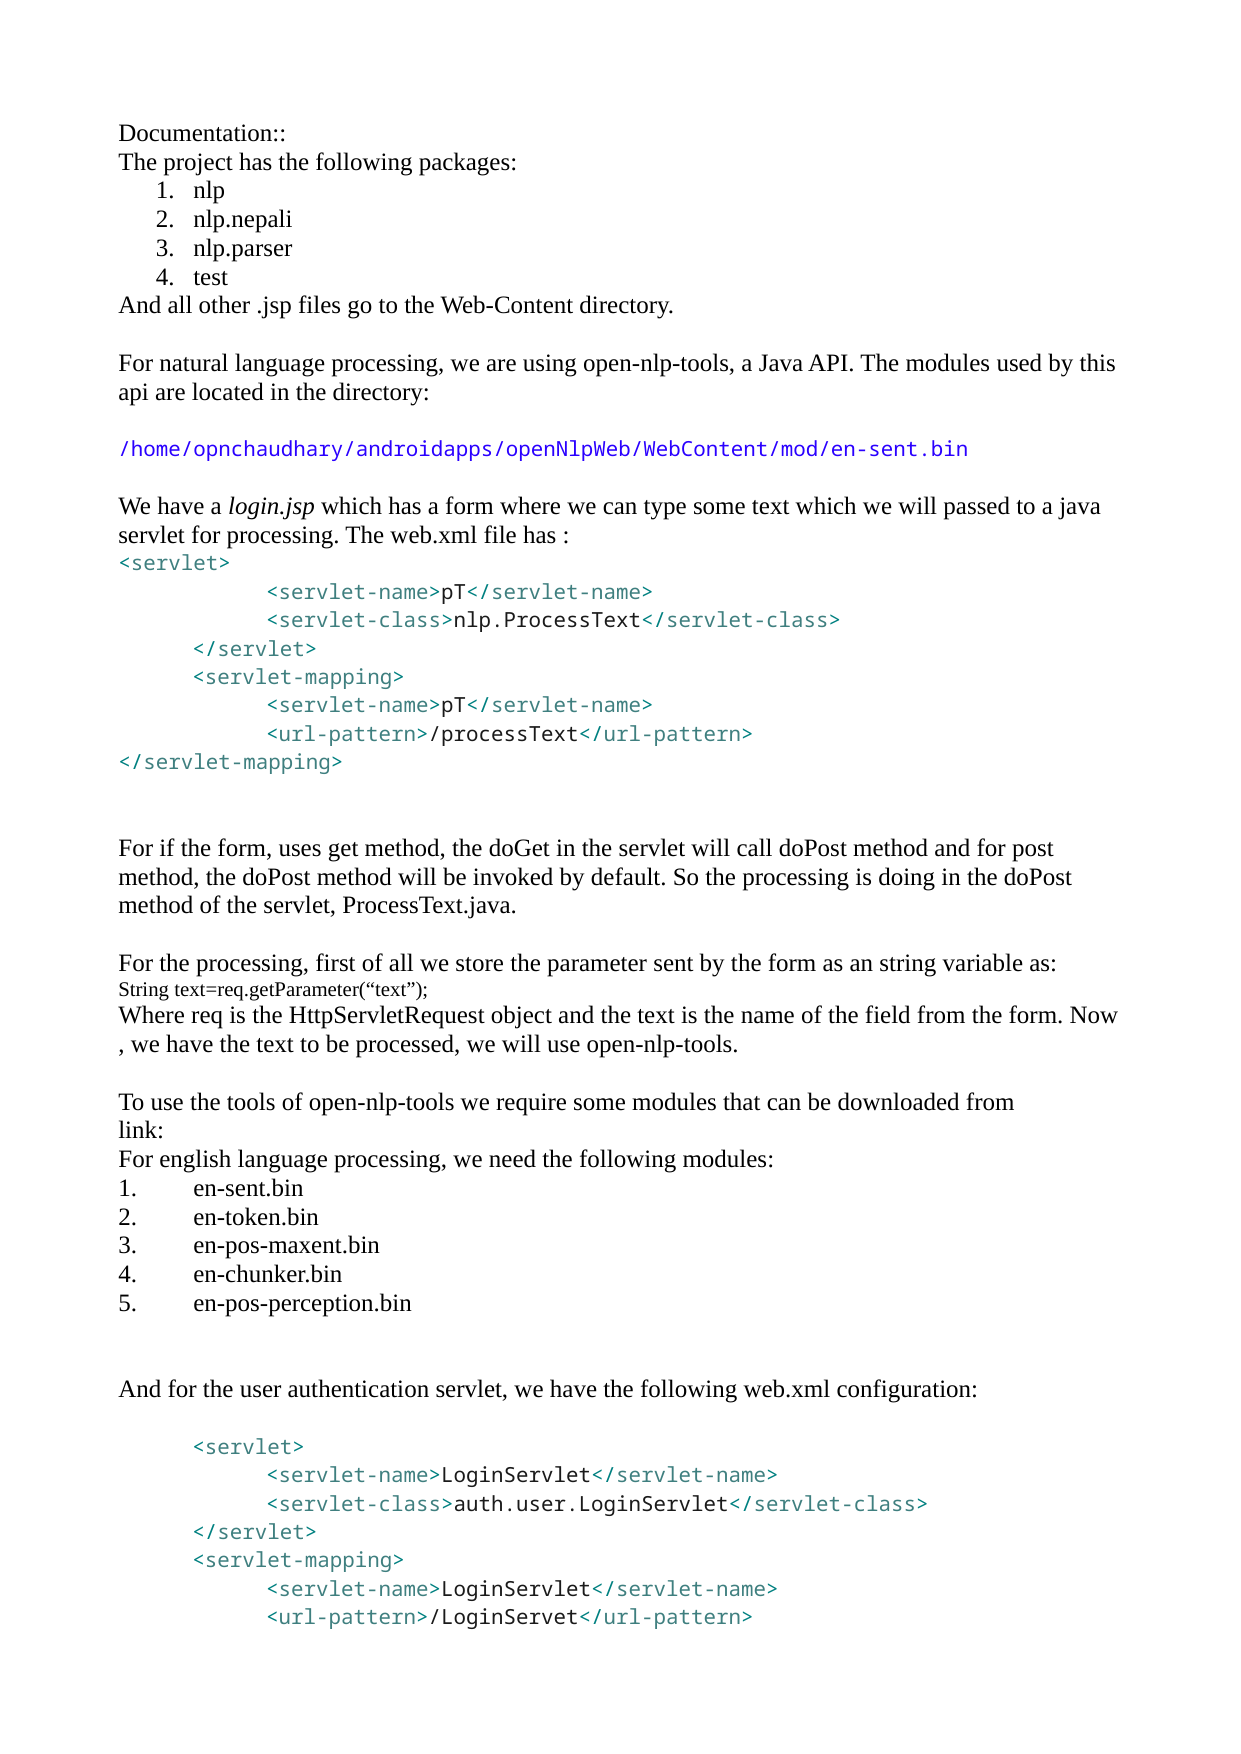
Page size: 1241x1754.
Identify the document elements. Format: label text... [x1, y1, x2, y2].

text To use the tools of open-nlp-tools we require some modules that can be downloaded from [118, 1087, 1122, 1116]
text <url-pattern>/LoginServet</url-pattern> [118, 1602, 1122, 1631]
text <servlet-name>LoginServlet</servlet-name> [118, 1460, 1122, 1489]
list en-token.bin [118, 1202, 1122, 1231]
text For english language processing, we need the following modules: [118, 1144, 1122, 1173]
text We have a login.jsp which has a form where we can type some text which we will passed to a java servlet for processing. The web.xml file has : [118, 491, 1122, 548]
text <servlet-name>pT</servlet-name> [118, 577, 1122, 605]
text <servlet-class>nlp.ProcessText</servlet-class> [118, 605, 1122, 634]
text </servlet> [118, 1517, 1122, 1546]
list en-sent.bin [118, 1173, 1122, 1202]
text String text=req.getParameter(“text”); [118, 977, 1122, 1001]
list test [156, 262, 1122, 291]
text <servlet> [118, 548, 1122, 577]
text <servlet-name>pT</servlet-name> [118, 691, 1122, 719]
list nlp.nepali [156, 204, 1122, 233]
text And for the user authentication servlet, we have the following web.xml configuration: [118, 1374, 1122, 1403]
list en-pos-perception.bin [118, 1288, 1122, 1317]
text <servlet-mapping> [118, 662, 1122, 691]
text link: [118, 1116, 1122, 1144]
text <servlet-mapping> [118, 1546, 1122, 1574]
list nlp.parser [156, 233, 1122, 262]
text And all other .jsp files go to the Web-Content directory. [118, 291, 1122, 319]
text For natural language processing, we are using open-nlp-tools, a Java API. The modules used by this api are located in the directory: [118, 348, 1122, 406]
text For the processing, first of all we store the parameter sent by the form as an string variable as: [118, 948, 1122, 977]
text Documentation:: [118, 118, 1122, 147]
text /home/opnchaudhary/androidapps/openNlpWeb/WebContent/mod/en-sent.bin [118, 434, 1122, 462]
text For if the form, uses get method, the doGet in the servlet will call doPost method and for post method, the doPost method will be invoked by default. So the processing is doing in the doPost method of the servlet, ProcessText.java. [118, 833, 1122, 919]
text The project has the following packages: [118, 147, 1122, 176]
list nlp [156, 176, 1122, 204]
text </servlet> [118, 634, 1122, 662]
text <servlet-name>LoginServlet</servlet-name> [118, 1574, 1122, 1602]
text Where req is the HttpServletRequest object and the text is the name of the field from the form. Now , we have the text to be processed, we will use open-nlp-tools. [118, 1001, 1122, 1058]
list en-pos-maxent.bin [118, 1231, 1122, 1259]
text <servlet-class>auth.user.LoginServlet</servlet-class> [118, 1489, 1122, 1517]
text </servlet-mapping> [118, 747, 1122, 776]
text <servlet> [118, 1432, 1122, 1460]
text <url-pattern>/processText</url-pattern> [118, 719, 1122, 747]
list en-chunker.bin [118, 1259, 1122, 1288]
